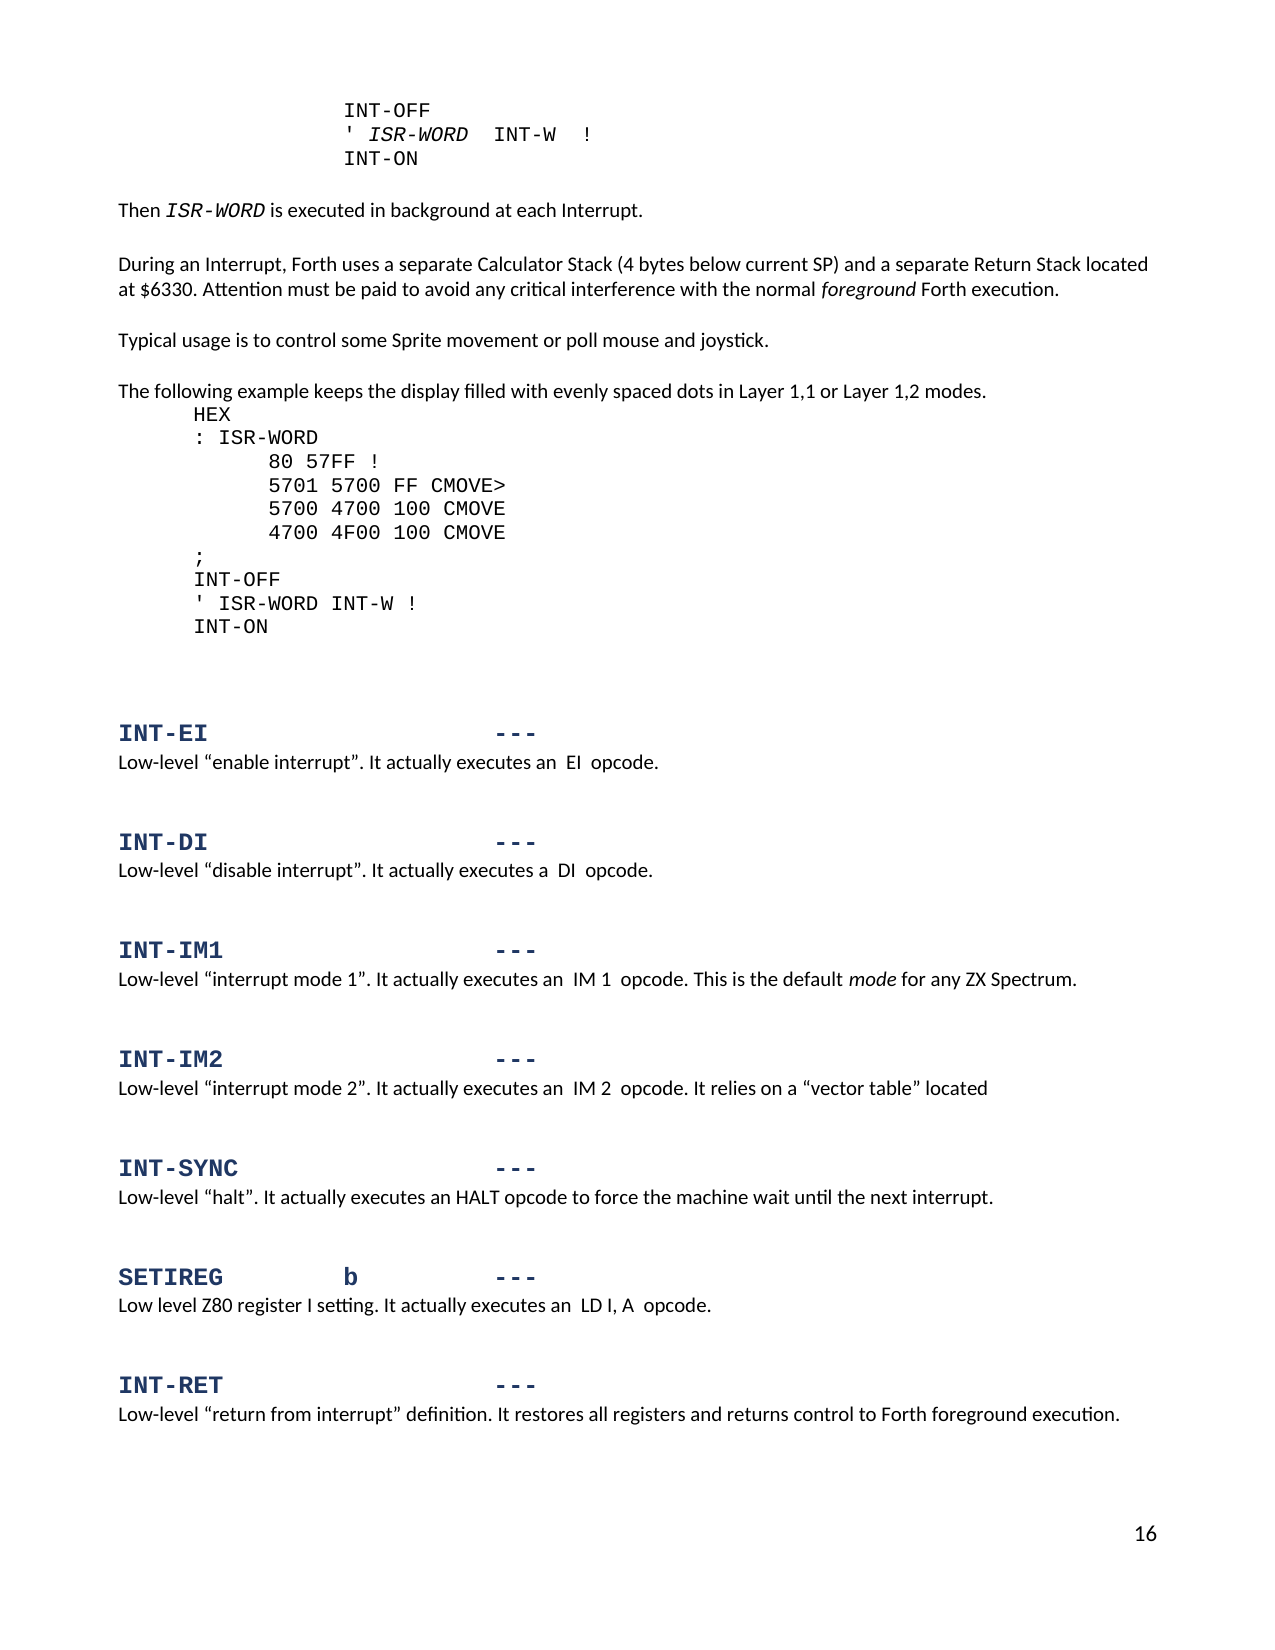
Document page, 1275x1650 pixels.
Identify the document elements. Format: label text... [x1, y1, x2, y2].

subtitle INT-EI --- [118, 721, 1157, 749]
subtitle INT-RET --- [118, 1373, 1157, 1401]
text ' ISR-WORD INT-W ! [118, 593, 1157, 617]
subtitle SETIREG b --- [118, 1264, 1157, 1293]
subtitle INT-IM1 --- [118, 938, 1157, 966]
text Low-level “interrupt mode 1”. It actually executes an IM 1 opcode. This is the default mode for any ZX Spectrum. [118, 966, 1157, 992]
text 4700 4F00 100 CMOVE [118, 522, 1157, 546]
text Low-level “enable interrupt”. It actually executes an EI opcode. [118, 749, 1157, 774]
text 5701 5700 FF CMOVE> [118, 475, 1157, 498]
text ' ISR-WORD INT-W ! [268, 124, 1157, 148]
subtitle INT-DI --- [118, 829, 1157, 858]
text The following example keeps the display filled with evenly spaced dots in Layer 1,1 or Layer 1,2 modes. [118, 378, 1157, 404]
text Low-level “interrupt mode 2”. It actually executes an IM 2 opcode. It relies on a “vector table” located [118, 1075, 1157, 1101]
text Low-level “return from interrupt” definition. It restores all registers and returns control to Forth foreground execution. [118, 1401, 1157, 1427]
text INT-OFF [118, 100, 1157, 124]
text HEX [118, 404, 1157, 427]
text Then ISR-WORD is executed in background at each Interrupt. [118, 197, 1157, 223]
text INT-ON [118, 148, 1157, 171]
text INT-OFF [118, 569, 1157, 593]
text Low-level “disable interrupt”. It actually executes a DI opcode. [118, 858, 1157, 883]
text Typical usage is to control some Sprite movement or poll mouse and joystick. [118, 327, 1157, 353]
text Low level Z80 register I setting. It actually executes an LD I, A opcode. [118, 1293, 1157, 1318]
subtitle INT-SYNC --- [118, 1156, 1157, 1184]
text 5700 4700 100 CMOVE [118, 498, 1157, 522]
text 80 57FF ! [118, 451, 1157, 475]
text : ISR-WORD [118, 427, 1157, 451]
subtitle INT-IM2 --- [118, 1047, 1157, 1075]
text INT-ON [118, 617, 1157, 640]
text Low-level “halt”. It actually executes an HALT opcode to force the machine wait until the next interrupt. [118, 1184, 1157, 1209]
text ; [118, 546, 1157, 569]
text During an Interrupt, Forth uses a separate Calculator Stack (4 bytes below current SP) and a separate Return Stack located at $6330. Attention must be paid to avoid any critical interference with the normal foreground Forth execution. [118, 251, 1157, 302]
